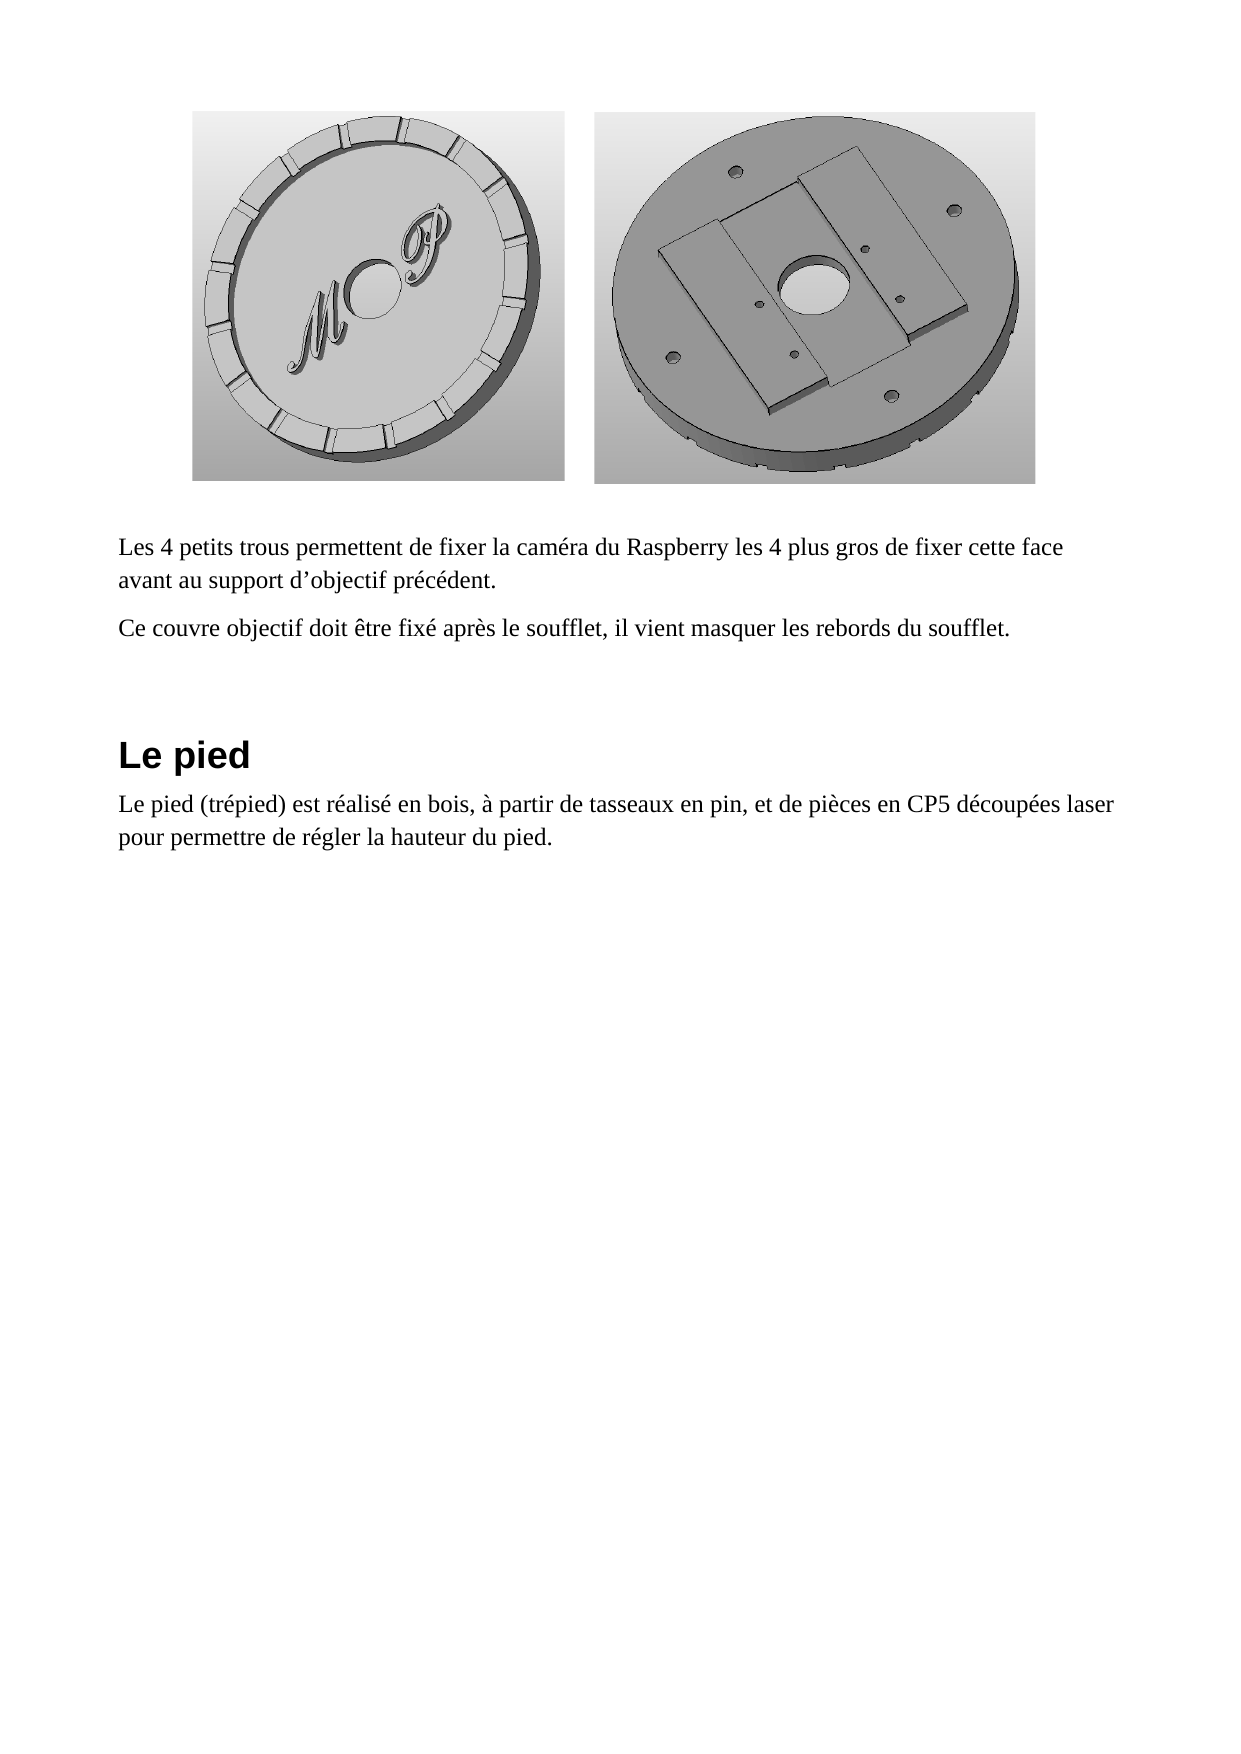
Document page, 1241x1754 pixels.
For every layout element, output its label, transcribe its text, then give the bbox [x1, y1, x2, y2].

text Les 4 petits trous permettent de fixer la caméra du Raspberry les 4 plus gros de fixer cette face avant au support d’objectif précédent. [118, 532, 1122, 594]
text Le pied (trépied) est réalisé en bois, à partir de tasseaux en pin, et de pièces en CP5 découpées laser pour permettre de régler la hauteur du pied. [118, 789, 1122, 851]
text Ce couvre objectif doit être fixé après le soufflet, il vient masquer les rebords du soufflet. [118, 613, 1122, 642]
picture [192, 111, 565, 481]
subtitle Le pied [118, 733, 1122, 777]
picture [594, 112, 1036, 484]
